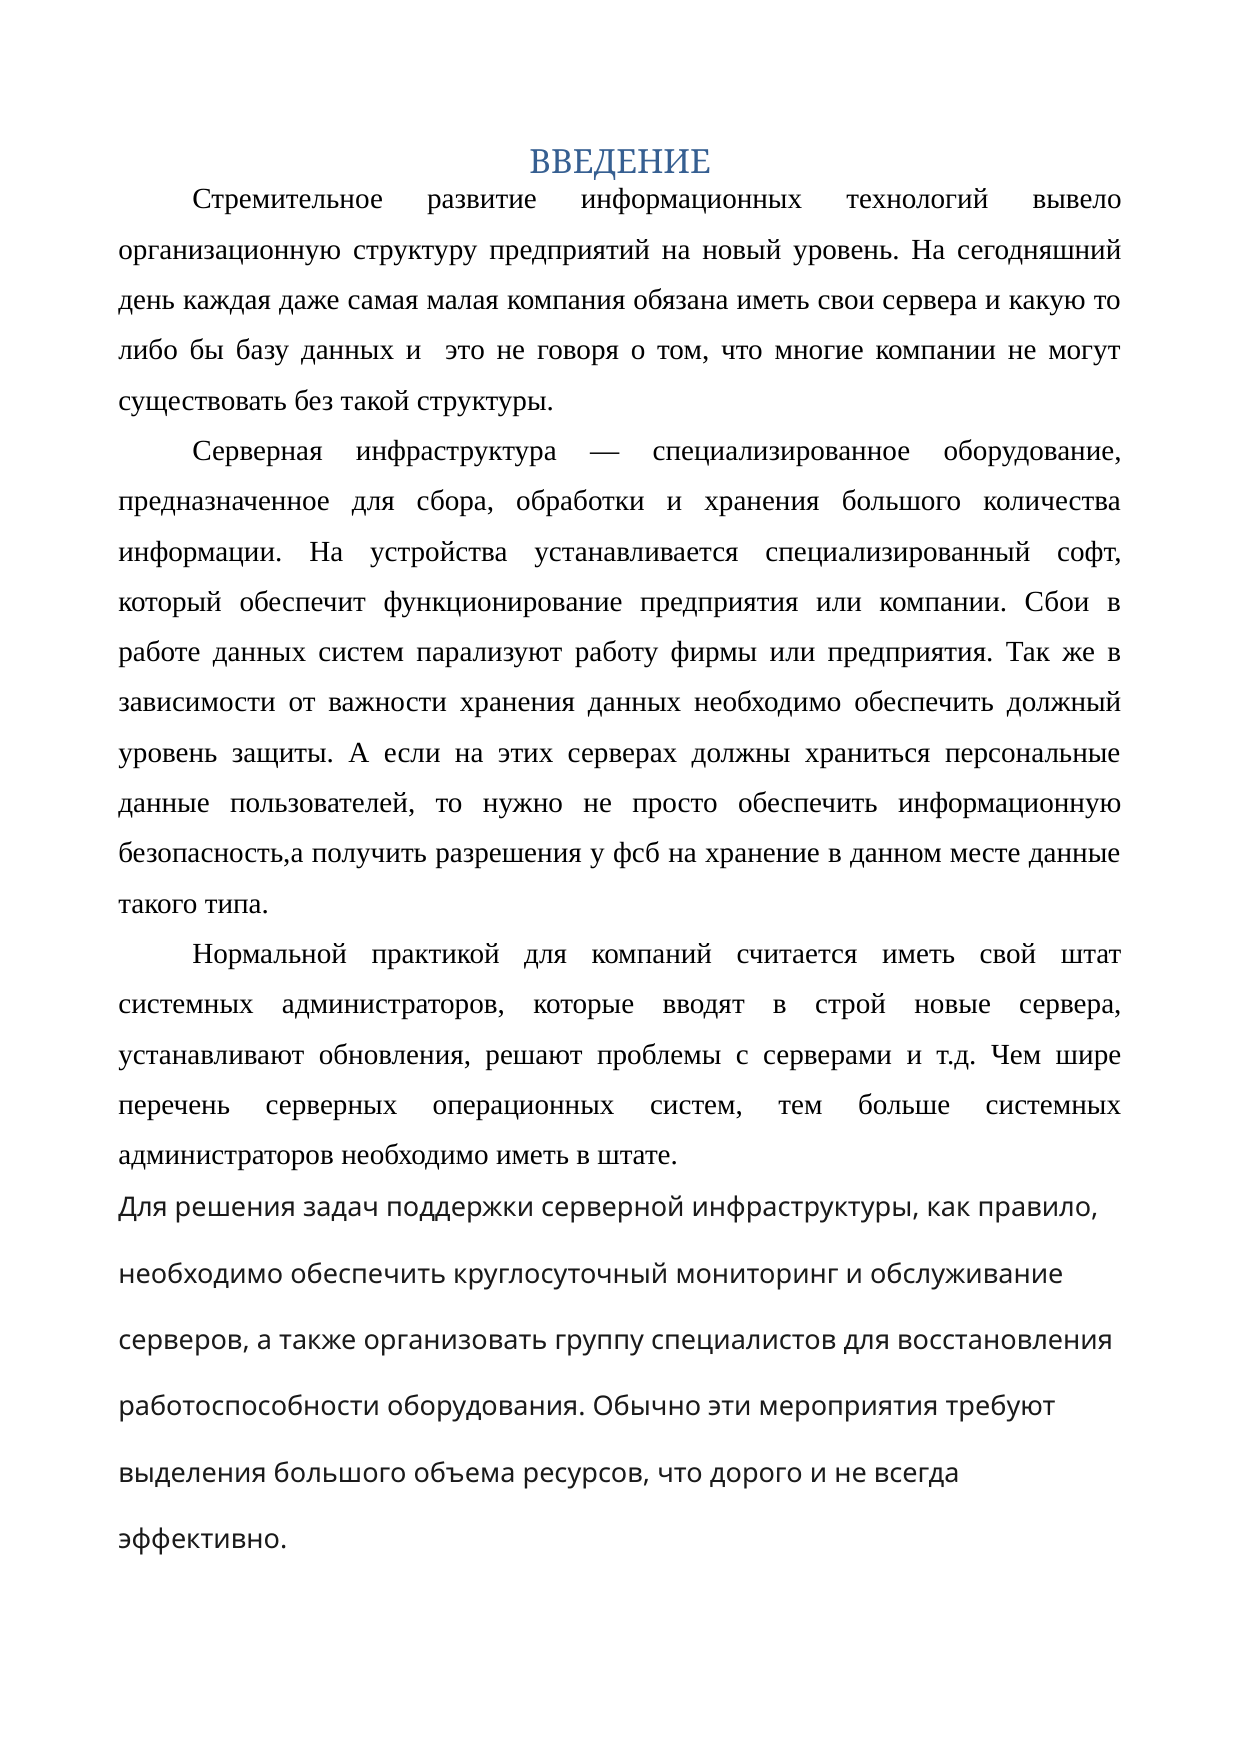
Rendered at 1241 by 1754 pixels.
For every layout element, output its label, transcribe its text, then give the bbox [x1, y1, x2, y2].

subtitle ВВЕДЕНИЕ [118, 143, 1122, 181]
text Серверная инфраструктура — специализированное оборудование, предназначенное для сбора, обработки и хранения большого количества информации. На устройства устанавливается специализированный софт, который обеспечит функционирование предприятия или компании. Сбои в работе данных систем парализуют работу фирмы или предприятия. Так же в зависимости от важности хранения данных необходимо обеспечить должный уровень защиты. А если на этих серверах должны храниться персональные данные пользователей, то нужно не просто обеспечить информационную безопасность,а получить разрешения у фсб на хранение в данном месте данные такого типа. [118, 433, 1122, 919]
text Для решения задач поддержки серверной инфраструктуры, как правило, необходимо обеспечить круглосуточный мониторинг и обслуживание серверов, а также организовать группу специалистов для восстановления работоспособности оборудования. Обычно эти мероприятия требуют выделения большого объема ресурсов, что дорого и не всегда эффективно. [118, 1188, 1122, 1556]
text Нормальной практикой для компаний считается иметь свой штат системных администраторов, которые вводят в строй новые сервера, устанавливают обновления, решают проблемы с серверами и т.д. Чем шире перечень серверных операционных систем, тем больше системных администраторов необходимо иметь в штате. [118, 936, 1122, 1171]
text Стремительное развитие информационных технологий вывело организационную структуру предприятий на новый уровень. На сегодняшний день каждая даже самая малая компания обязана иметь свои сервера и какую то либо бы базу данных и это не говоря о том, что многие компании не могут существовать без такой структуры. [118, 181, 1122, 416]
